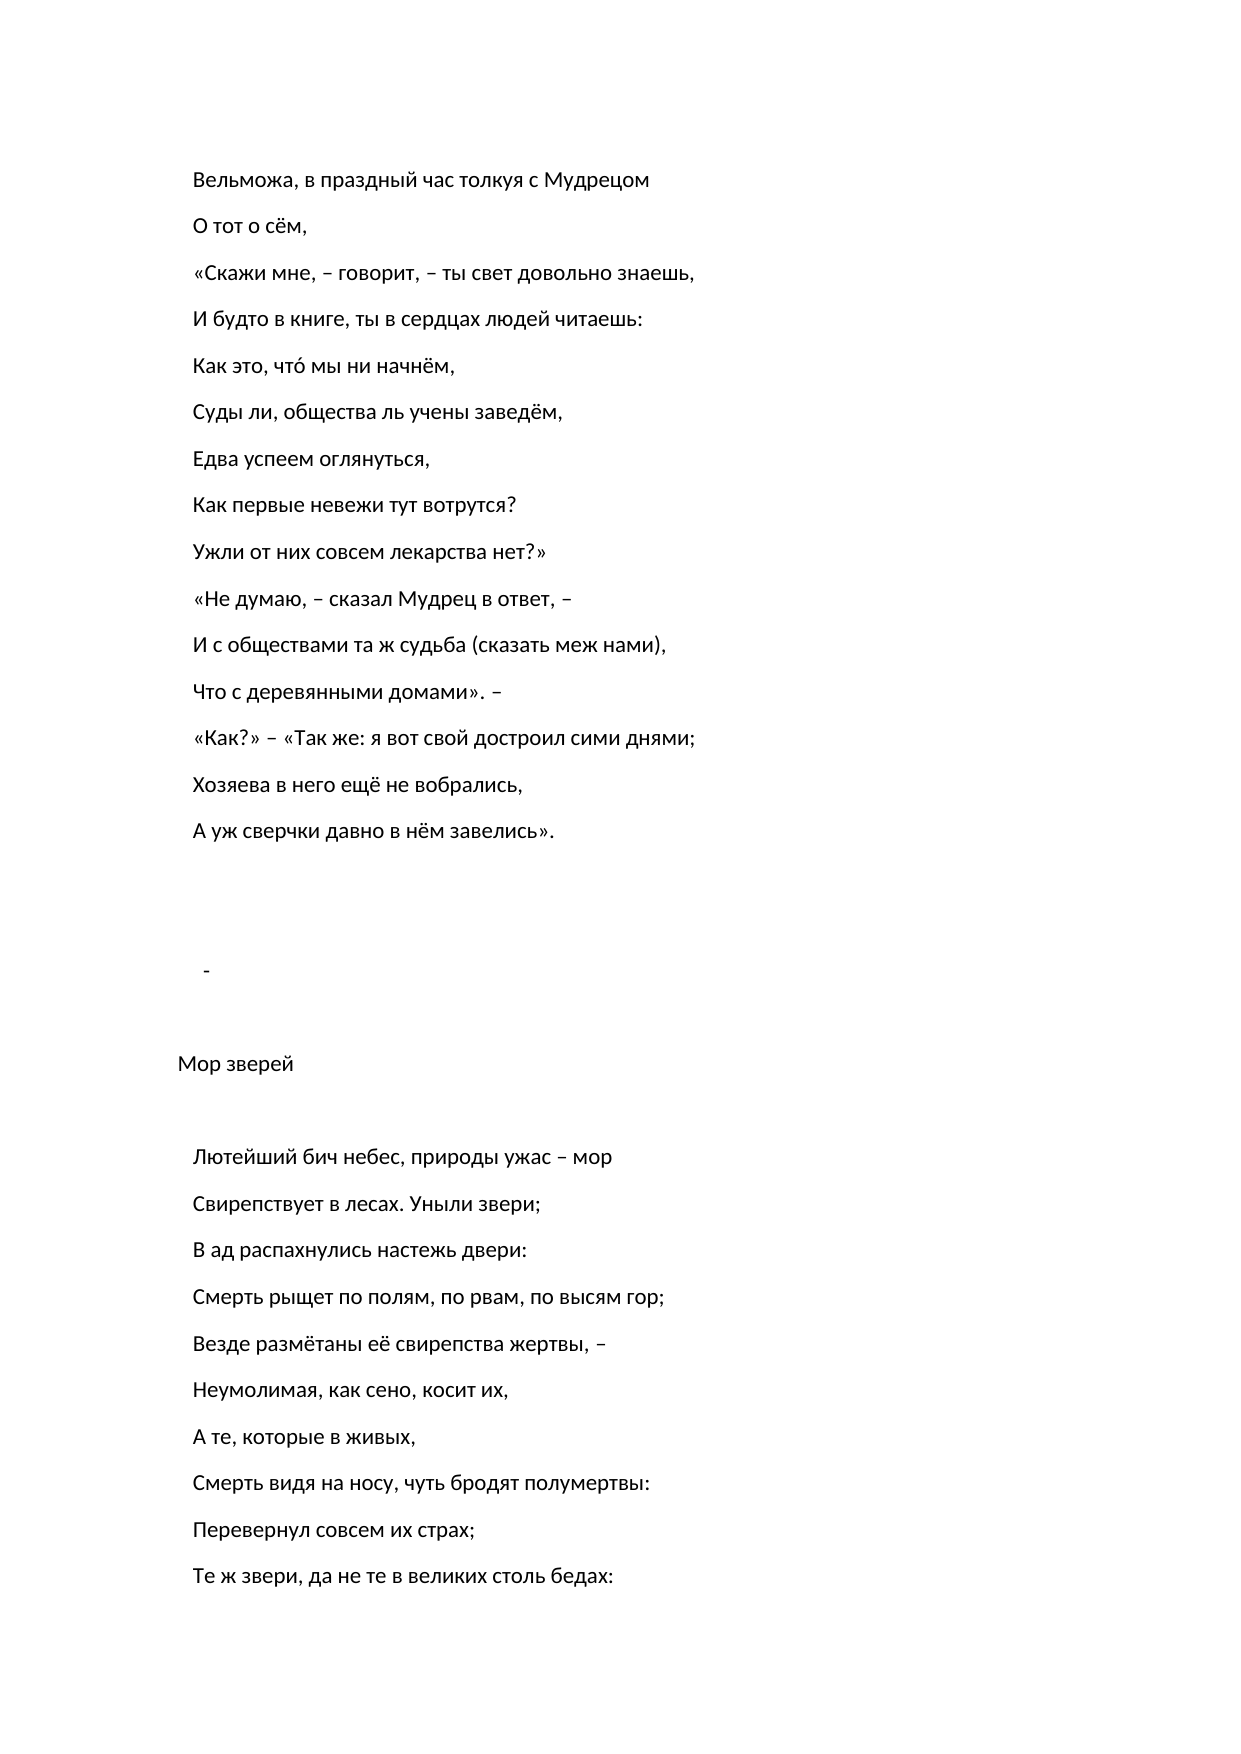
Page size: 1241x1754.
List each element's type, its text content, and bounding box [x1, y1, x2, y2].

text - [177, 956, 1152, 984]
text Смерть рыщет по полям, по рвам, по высям гор; [177, 1282, 1152, 1310]
text Лютейший бич небес, природы ужас – мор [177, 1142, 1152, 1171]
text «Как?» – «Так же: я вот свой достроил сими днями; [177, 723, 1152, 751]
text Ужли от них совсем лекарства нет?» [177, 537, 1152, 565]
text Свирепствует в лесах. Уныли звери; [177, 1189, 1152, 1217]
text А те, которые в живых, [177, 1422, 1152, 1450]
text Вельможа, в праздный час толкуя с Мудрецом [177, 165, 1152, 193]
text А уж сверчки давно в нём завелись». [177, 817, 1152, 844]
text В ад распахнулись настежь двери: [177, 1236, 1152, 1264]
text Как первые невежи тут вотрутся? [177, 491, 1152, 519]
text Мор зверей [177, 1049, 1152, 1077]
text И с обществами та ж судьба (сказать меж нами), [177, 630, 1152, 658]
text Едва успеем оглянуться, [177, 444, 1152, 472]
text Что с деревянными домами». – [177, 677, 1152, 705]
text И будто в книге, ты в сердцах людей читаешь: [177, 304, 1152, 332]
text Смерть видя на носу, чуть бродят полумертвы: [177, 1468, 1152, 1496]
text Везде размётаны её свирепства жертвы, – [177, 1329, 1152, 1357]
text «Не думаю, – сказал Мудрец в ответ, – [177, 584, 1152, 612]
text Перевернул совсем их страх; [177, 1515, 1152, 1543]
text О тот о сём, [177, 211, 1152, 239]
text Суды ли, общества ль учены заведём, [177, 397, 1152, 426]
text Как это, чтó мы ни начнём, [177, 351, 1152, 379]
text «Скажи мне, – говорит, – ты свет довольно знаешь, [177, 258, 1152, 286]
text Хозяева в него ещё не вобрались, [177, 770, 1152, 798]
text Неумолимая, как сено, косит их, [177, 1375, 1152, 1403]
text Те ж звери, да не те в великих столь бедах: [177, 1562, 1152, 1589]
